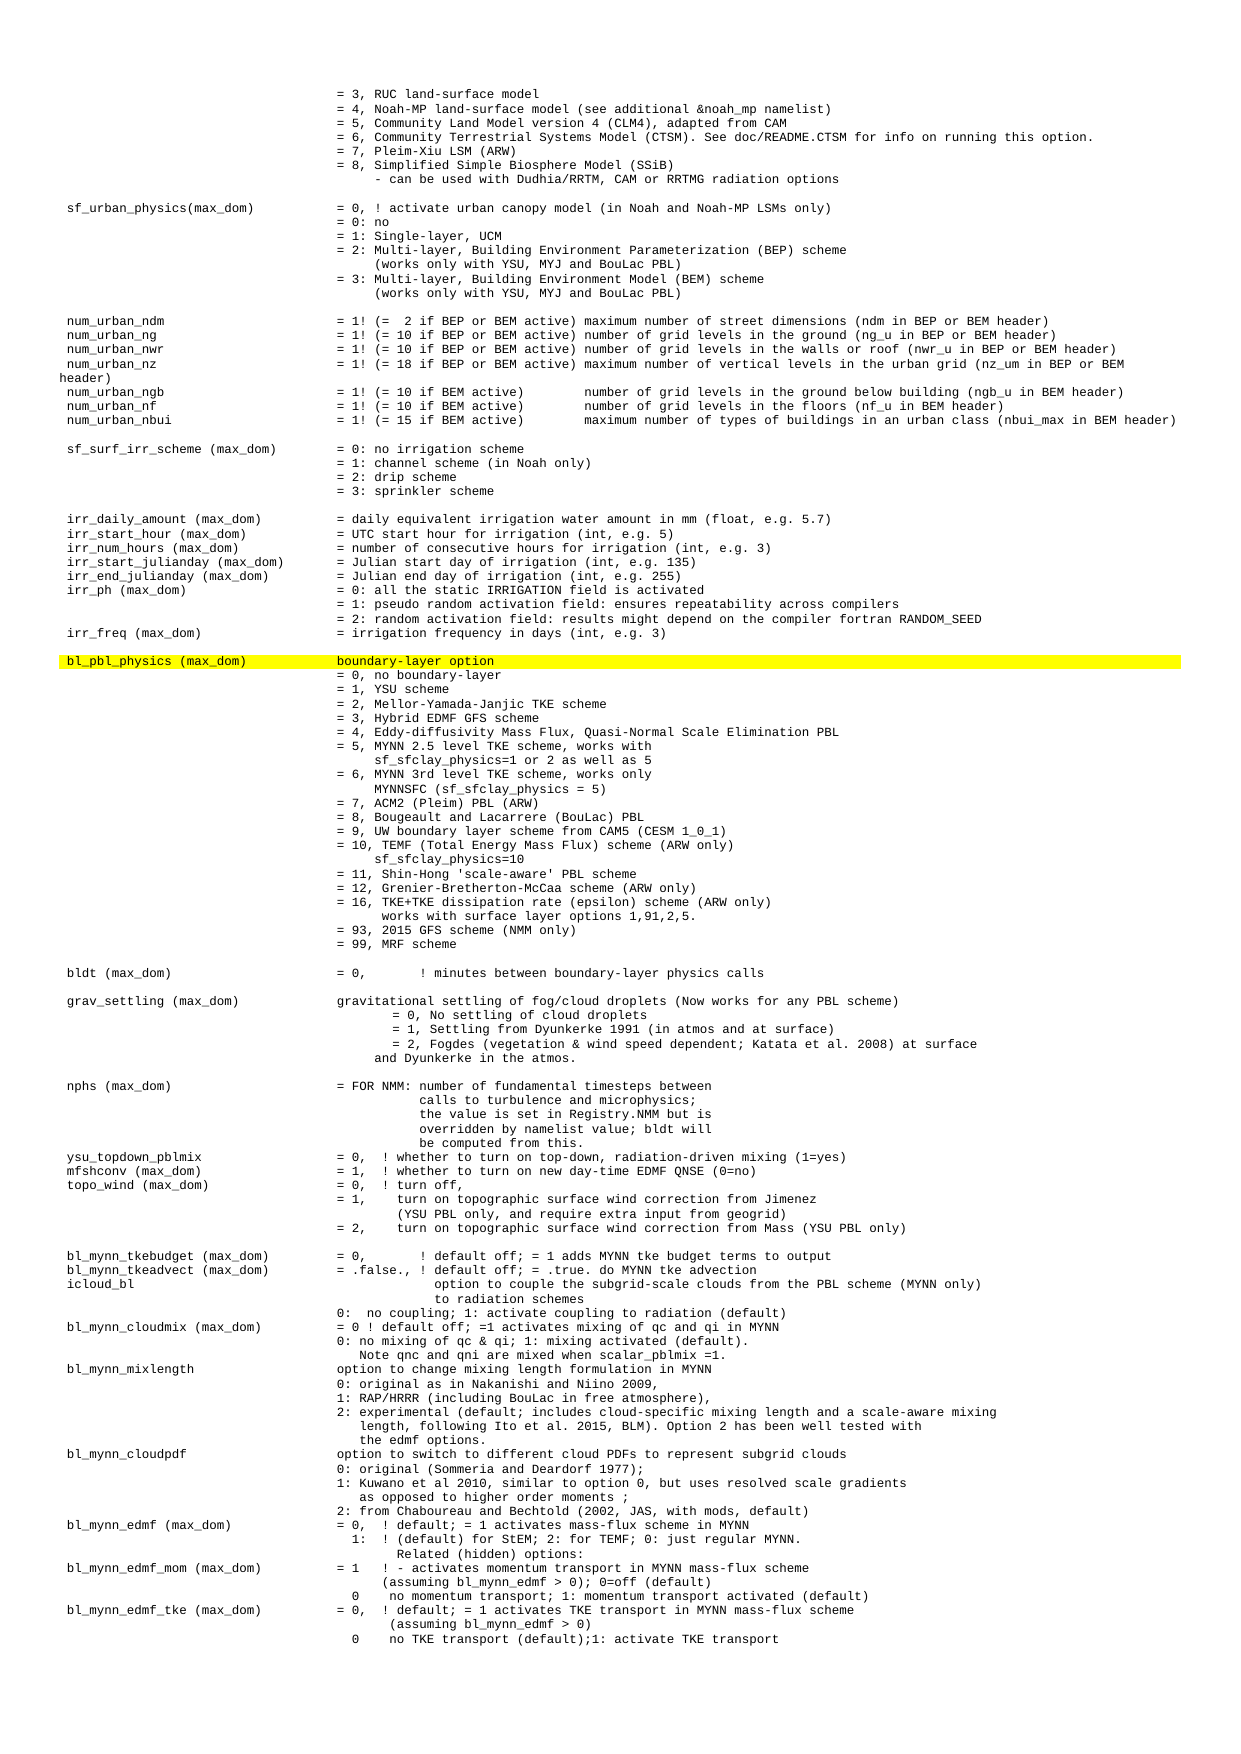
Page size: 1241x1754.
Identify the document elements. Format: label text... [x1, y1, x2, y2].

text the value is set in Registry.NMM but is [59, 1108, 1181, 1123]
text = 1, Settling from Dyunkerke 1991 (in atmos and at surface) [59, 1023, 1181, 1038]
text nphs (max_dom) = FOR NMM: number of fundamental timesteps between [59, 1080, 1181, 1094]
text irr_freq (max_dom) = irrigation frequency in days (int, e.g. 3) [59, 627, 1181, 641]
text = 6, MYNN 3rd level TKE scheme, works only [59, 768, 1181, 783]
text bldt (max_dom) = 0, ! minutes between boundary-layer physics calls [59, 967, 1181, 981]
text bl_mynn_cloudmix (max_dom) = 0 ! default off; =1 activates mixing of qc and qi in MYNN [59, 1321, 1181, 1335]
text num_urban_nwr = 1! (= 10 if BEP or BEM active) number of grid levels in the walls or roof (nwr_u in BEP or BEM header) [59, 343, 1181, 358]
text 1: ! (default) for StEM; 2: for TEMF; 0: just regular MYNN. [59, 1533, 1181, 1548]
text 0: original (Sommeria and Deardorf 1977); [59, 1463, 1181, 1477]
text bl_mynn_mixlength option to change mixing length formulation in MYNN [59, 1363, 1181, 1378]
text = 7, ACM2 (Pleim) PBL (ARW) [59, 797, 1181, 811]
text sf_urban_physics(max_dom) = 0, ! activate urban canopy model (in Noah and Noah-MP LSMs only) [59, 202, 1181, 216]
text = 11, Shin-Hong 'scale-aware' PBL scheme [59, 868, 1181, 882]
text Note qnc and qni are mixed when scalar_pblmix =1. [59, 1349, 1181, 1363]
text = 6, Community Terrestrial Systems Model (CTSM). See doc/README.CTSM for info on running this option. [59, 131, 1181, 145]
text = 99, MRF scheme [59, 938, 1181, 953]
text MYNNSFC (sf_sfclay_physics = 5) [59, 783, 1181, 797]
text = 2: Multi-layer, Building Environment Parameterization (BEP) scheme [59, 244, 1181, 258]
text bl_mynn_tkebudget (max_dom) = 0, ! default off; = 1 adds MYNN tke budget terms to output [59, 1250, 1181, 1264]
text to radiation schemes [59, 1293, 1181, 1307]
text 0 no momentum transport; 1: momentum transport activated (default) [59, 1590, 1181, 1604]
text (YSU PBL only, and require extra input from geogrid) [59, 1208, 1181, 1222]
text calls to turbulence and microphysics; [59, 1094, 1181, 1108]
text be computed from this. [59, 1137, 1181, 1151]
text = 93, 2015 GFS scheme (NMM only) [59, 924, 1181, 938]
text 2: from Chaboureau and Bechtold (2002, JAS, with mods, default) [59, 1505, 1181, 1519]
text sf_sfclay_physics=10 [59, 853, 1181, 868]
text = 2, Fogdes (vegetation & wind speed dependent; Katata et al. 2008) at surface [59, 1038, 1181, 1052]
text 0: no coupling; 1: activate coupling to radiation (default) [59, 1307, 1181, 1321]
text num_urban_ngb = 1! (= 10 if BEM active) number of grid levels in the ground below building (ngb_u in BEM header) [59, 386, 1181, 400]
text the edmf options. [59, 1434, 1181, 1448]
text = 1, YSU scheme [59, 683, 1181, 698]
text = 10, TEMF (Total Energy Mass Flux) scheme (ARW only) [59, 839, 1181, 853]
text num_urban_nbui = 1! (= 15 if BEM active) maximum number of types of buildings in an urban class (nbui_max in BEM header) [59, 414, 1181, 428]
text Related (hidden) options: [59, 1548, 1181, 1562]
text bl_mynn_edmf_mom (max_dom) = 1 ! - activates momentum transport in MYNN mass-flux scheme [59, 1562, 1181, 1576]
text irr_ph (max_dom) = 0: all the static IRRIGATION field is activated [59, 584, 1181, 598]
text bl_mynn_edmf (max_dom) = 0, ! default; = 1 activates mass-flux scheme in MYNN [59, 1519, 1181, 1533]
text num_urban_ndm = 1! (= 2 if BEP or BEM active) maximum number of street dimensions (ndm in BEP or BEM header) [59, 315, 1181, 329]
text irr_end_julianday (max_dom) = Julian end day of irrigation (int, e.g. 255) [59, 570, 1181, 584]
text num_urban_ng = 1! (= 10 if BEP or BEM active) number of grid levels in the ground (ng_u in BEP or BEM header) [59, 329, 1181, 343]
text bl_pbl_physics (max_dom) boundary-layer option [59, 655, 1181, 669]
text = 0, no boundary-layer [59, 669, 1181, 683]
text as opposed to higher order moments ; [59, 1491, 1181, 1505]
text = 4, Eddy-diffusivity Mass Flux, Quasi-Normal Scale Elimination PBL [59, 726, 1181, 740]
text = 2: random activation field: results might depend on the compiler fortran RANDOM_SEED [59, 613, 1181, 627]
text 0: no mixing of qc & qi; 1: mixing activated (default). [59, 1335, 1181, 1349]
text = 1: pseudo random activation field: ensures repeatability across compilers [59, 598, 1181, 613]
text - can be used with Dudhia/RRTM, CAM or RRTMG radiation options [59, 173, 1181, 188]
text = 2, turn on topographic surface wind correction from Mass (YSU PBL only) [59, 1222, 1181, 1236]
text = 1: channel scheme (in Noah only) [59, 457, 1181, 471]
text 2: experimental (default; includes cloud-specific mixing length and a scale-aware mixing [59, 1406, 1181, 1420]
text topo_wind (max_dom) = 0, ! turn off, [59, 1179, 1181, 1193]
text bl_mynn_tkeadvect (max_dom) = .false., ! default off; = .true. do MYNN tke advection [59, 1264, 1181, 1278]
text bl_mynn_cloudpdf option to switch to different cloud PDFs to represent subgrid clouds [59, 1448, 1181, 1463]
text sf_surf_irr_scheme (max_dom) = 0: no irrigation scheme [59, 443, 1181, 457]
text = 1, turn on topographic surface wind correction from Jimenez [59, 1193, 1181, 1208]
text num_urban_nz = 1! (= 18 if BEP or BEM active) maximum number of vertical levels in the urban grid (nz_um in BEP or BEM header) [59, 358, 1181, 386]
text (assuming bl_mynn_edmf > 0); 0=off (default) [59, 1576, 1181, 1590]
text overridden by namelist value; bldt will [59, 1123, 1181, 1137]
text bl_mynn_edmf_tke (max_dom) = 0, ! default; = 1 activates TKE transport in MYNN mass-flux scheme [59, 1604, 1181, 1618]
text (works only with YSU, MYJ and BouLac PBL) [59, 287, 1181, 301]
text = 8, Simplified Simple Biosphere Model (SSiB) [59, 159, 1181, 173]
text (assuming bl_mynn_edmf > 0) [59, 1618, 1181, 1633]
text = 3: Multi-layer, Building Environment Model (BEM) scheme [59, 273, 1181, 287]
text = 3, RUC land-surface model [59, 88, 1181, 103]
text works with surface layer options 1,91,2,5. [59, 910, 1181, 924]
text sf_sfclay_physics=1 or 2 as well as 5 [59, 754, 1181, 768]
text irr_start_julianday (max_dom) = Julian start day of irrigation (int, e.g. 135) [59, 556, 1181, 570]
text 1: Kuwano et al 2010, similar to option 0, but uses resolved scale gradients [59, 1477, 1181, 1491]
text = 2: drip scheme [59, 471, 1181, 485]
text = 12, Grenier-Bretherton-McCaa scheme (ARW only) [59, 882, 1181, 896]
text 1: RAP/HRRR (including BouLac in free atmosphere), [59, 1392, 1181, 1406]
text irr_num_hours (max_dom) = number of consecutive hours for irrigation (int, e.g. 3) [59, 542, 1181, 556]
text and Dyunkerke in the atmos. [59, 1052, 1181, 1066]
text = 9, UW boundary layer scheme from CAM5 (CESM 1_0_1) [59, 825, 1181, 839]
text = 0, No settling of cloud droplets [59, 1009, 1181, 1023]
text 0 no TKE transport (default);1: activate TKE transport [59, 1633, 1181, 1647]
text = 3: sprinkler scheme [59, 485, 1181, 499]
text length, following Ito et al. 2015, BLM). Option 2 has been well tested with [59, 1420, 1181, 1434]
text = 16, TKE+TKE dissipation rate (epsilon) scheme (ARW only) [59, 896, 1181, 910]
text = 5, Community Land Model version 4 (CLM4), adapted from CAM [59, 117, 1181, 131]
text num_urban_nf = 1! (= 10 if BEM active) number of grid levels in the floors (nf_u in BEM header) [59, 400, 1181, 414]
text = 3, Hybrid EDMF GFS scheme [59, 712, 1181, 726]
text mfshconv (max_dom) = 1, ! whether to turn on new day-time EDMF QNSE (0=no) [59, 1165, 1181, 1179]
text = 8, Bougeault and Lacarrere (BouLac) PBL [59, 811, 1181, 825]
text = 7, Pleim-Xiu LSM (ARW) [59, 145, 1181, 159]
text irr_daily_amount (max_dom) = daily equivalent irrigation water amount in mm (float, e.g. 5.7) [59, 513, 1181, 528]
text = 4, Noah-MP land-surface model (see additional &noah_mp namelist) [59, 103, 1181, 117]
text = 2, Mellor-Yamada-Janjic TKE scheme [59, 698, 1181, 712]
text (works only with YSU, MYJ and BouLac PBL) [59, 258, 1181, 273]
text irr_start_hour (max_dom) = UTC start hour for irrigation (int, e.g. 5) [59, 528, 1181, 542]
text grav_settling (max_dom) gravitational settling of fog/cloud droplets (Now works for any PBL scheme) [59, 995, 1181, 1009]
text ysu_topdown_pblmix = 0, ! whether to turn on top-down, radiation-driven mixing (1=yes) [59, 1151, 1181, 1165]
text icloud_bl option to couple the subgrid-scale clouds from the PBL scheme (MYNN only) [59, 1278, 1181, 1293]
text = 0: no [59, 216, 1181, 230]
text = 1: Single-layer, UCM [59, 230, 1181, 244]
text = 5, MYNN 2.5 level TKE scheme, works with [59, 740, 1181, 754]
text 0: original as in Nakanishi and Niino 2009, [59, 1378, 1181, 1392]
